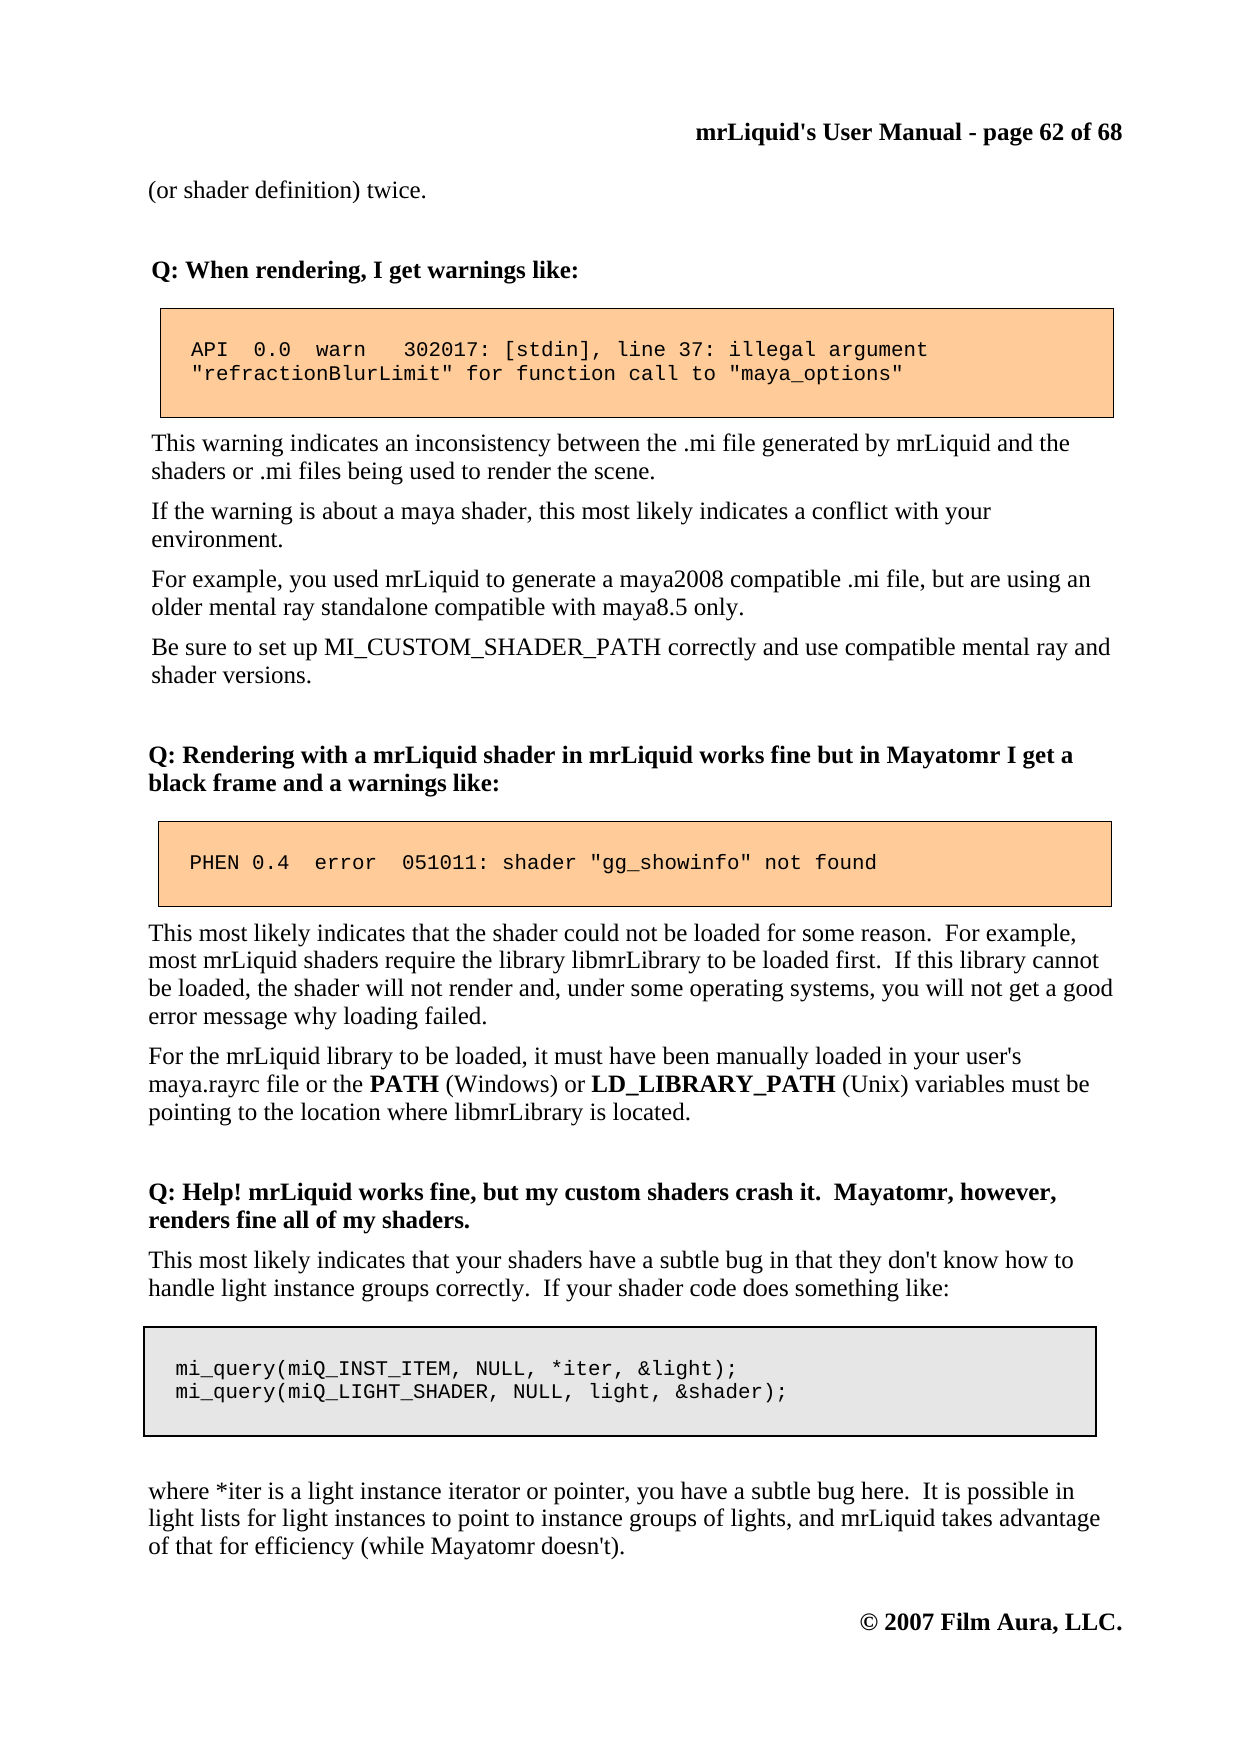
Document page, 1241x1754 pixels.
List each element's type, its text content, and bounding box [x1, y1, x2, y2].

text If the warning is about a maya shader, this most likely indicates a conflict with your environment. [151, 497, 1122, 553]
text For example, you used mrLiquid to generate a maya2008 compatible .mi file, but are using an older mental ray standalone compatible with maya8.5 only. [151, 565, 1122, 621]
text mi_query(miQ_INST_ITEM, NULL, *iter, &light); mi_query(miQ_LIGHT_SHADER, NULL, light, &shader); [175, 1358, 1065, 1405]
text where *iter is a light instance iterator or pointer, you have a subtle bug here. It is possible in light lists for light instances to point to instance groups of lights, and mrLiquid takes advantage of that for efficiency (while Mayatomr doesn't). [148, 1477, 1122, 1560]
text (or shader definition) twice. [148, 176, 1122, 203]
text Be sure to set up MI_CUSTOM_SHADER_PATH correctly and use compatible mental ray and shader versions. [151, 633, 1122, 689]
text This most likely indicates that the shader could not be loaded for some reason. For example, most mrLiquid shaders require the library libmrLibrary to be loaded first. If this library cannot be loaded, the shader will not render and, under some operating systems, you will not get a good error message why loading failed. [148, 809, 1122, 1030]
text This most likely indicates that your shaders have a subtle bug in that they don't know how to handle light instance groups correctly. If your shader code does something like: [148, 1246, 1122, 1301]
text PHEN 0.4 error 051011: shader "gg_showinfo" not found [189, 852, 1081, 876]
text For the mrLiquid library to be loaded, it must have been manually loaded in your user's maya.rayrc file or the PATH (Windows) or LD_LIBRARY_PATH (Unix) variables must be pointing to the location where libmrLibrary is located. [148, 1042, 1122, 1125]
text Q: Help! mrLiquid works fine, but my custom shaders crash it. Mayatomr, however, renders fine all of my shaders. [148, 1178, 1122, 1233]
text Q: Rendering with a mrLiquid shader in mrLiquid works fine but in Mayatomr I get a black frame and a warnings like: [148, 741, 1122, 797]
text Q: When rendering, I get warnings like: [151, 256, 1122, 284]
text API 0.0 warn 302017: [stdin], line 37: illegal argument "refractionBlurLimit" for function call to "maya_options" [191, 339, 1083, 387]
text This warning indicates an inconsistency between the .mi file generated by mrLiquid and the shaders or .mi files being used to render the scene. [151, 296, 1122, 485]
